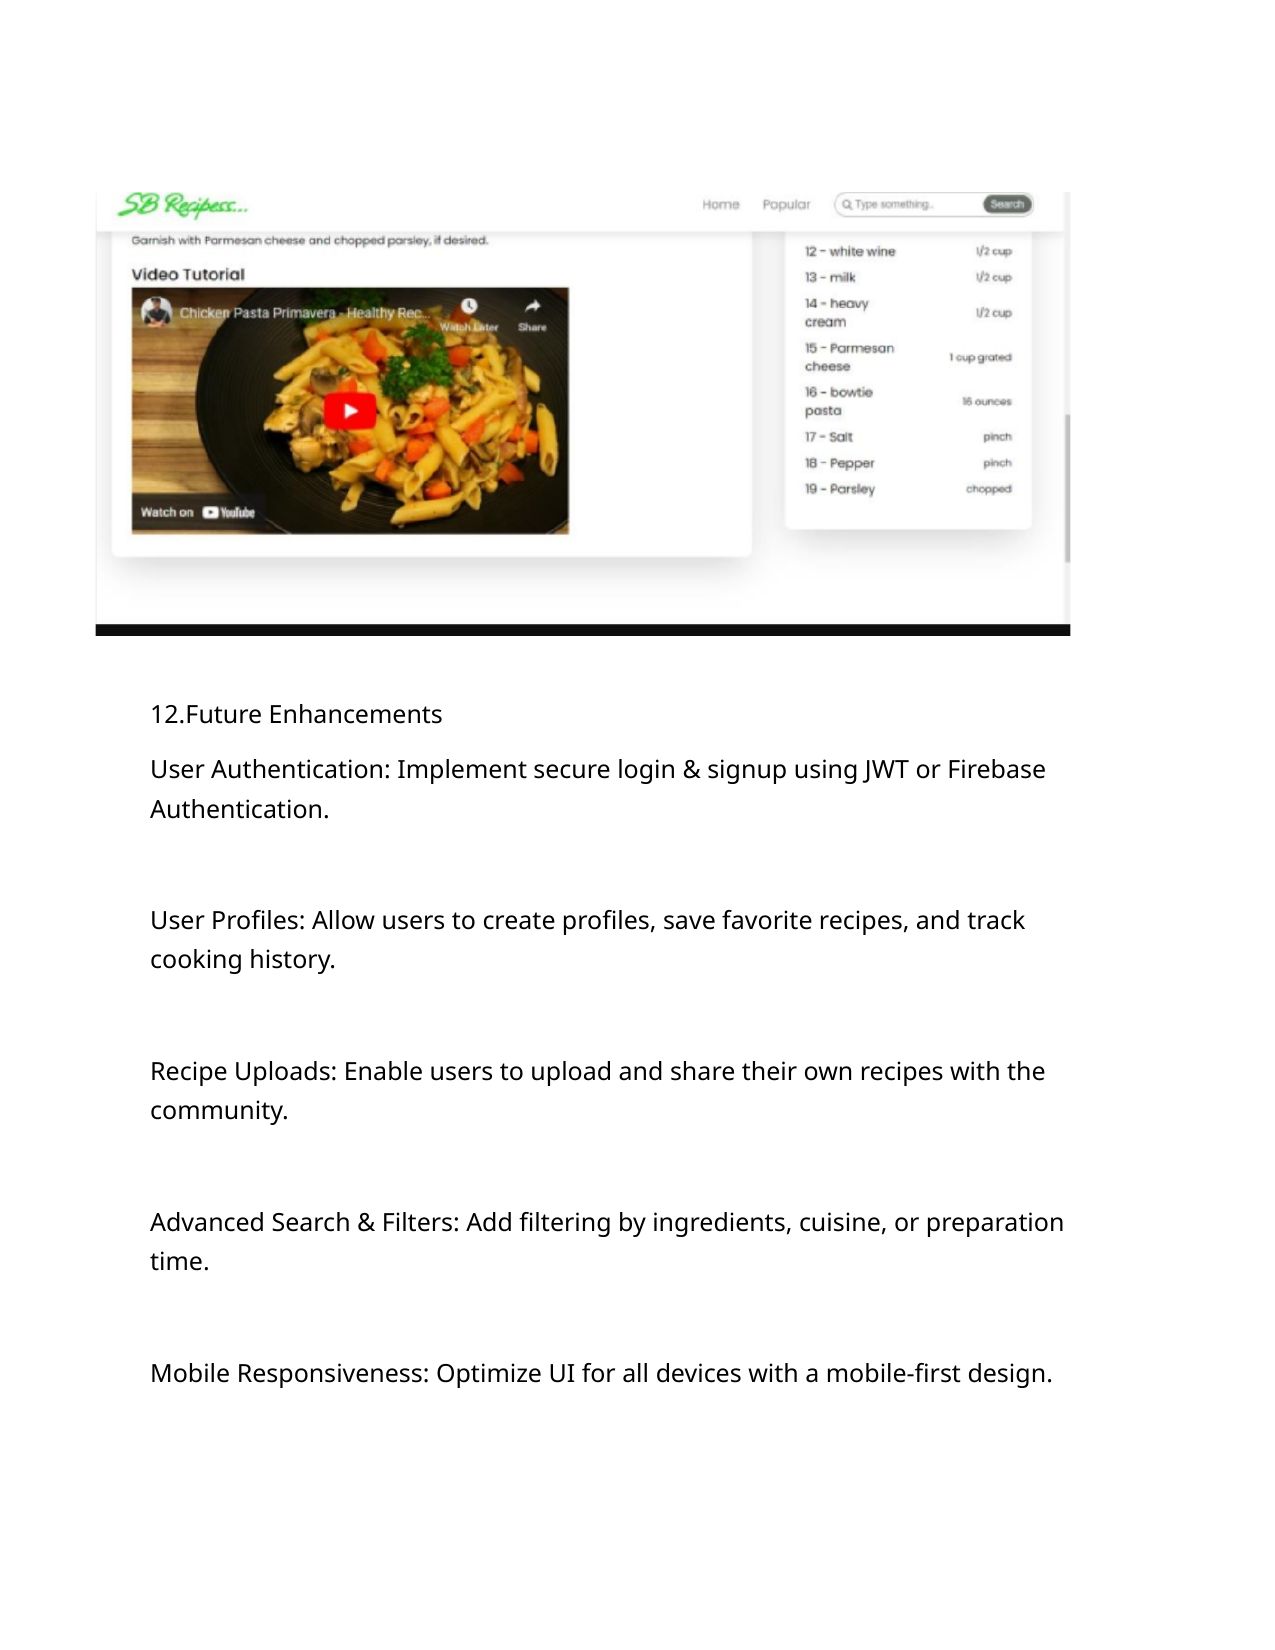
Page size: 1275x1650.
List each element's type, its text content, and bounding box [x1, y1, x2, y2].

text Advanced Search & Filters: Add filtering by ingredients, cuisine, or preparation time. [150, 1204, 1125, 1278]
text User Profiles: Allow users to create profiles, save favorite recipes, and track cooking history. [150, 903, 1125, 976]
text User Authentication: Implement secure login & signup using JWT or Firebase Authentication. [150, 752, 1125, 825]
text 12.Future Enhancements [150, 696, 1125, 730]
text Mobile Responsiveness: Optimize UI for all devices with a mobile-first design. [150, 1355, 1125, 1389]
text Recipe Uploads: Enable users to upload and share their own recipes with the community. [150, 1054, 1125, 1127]
